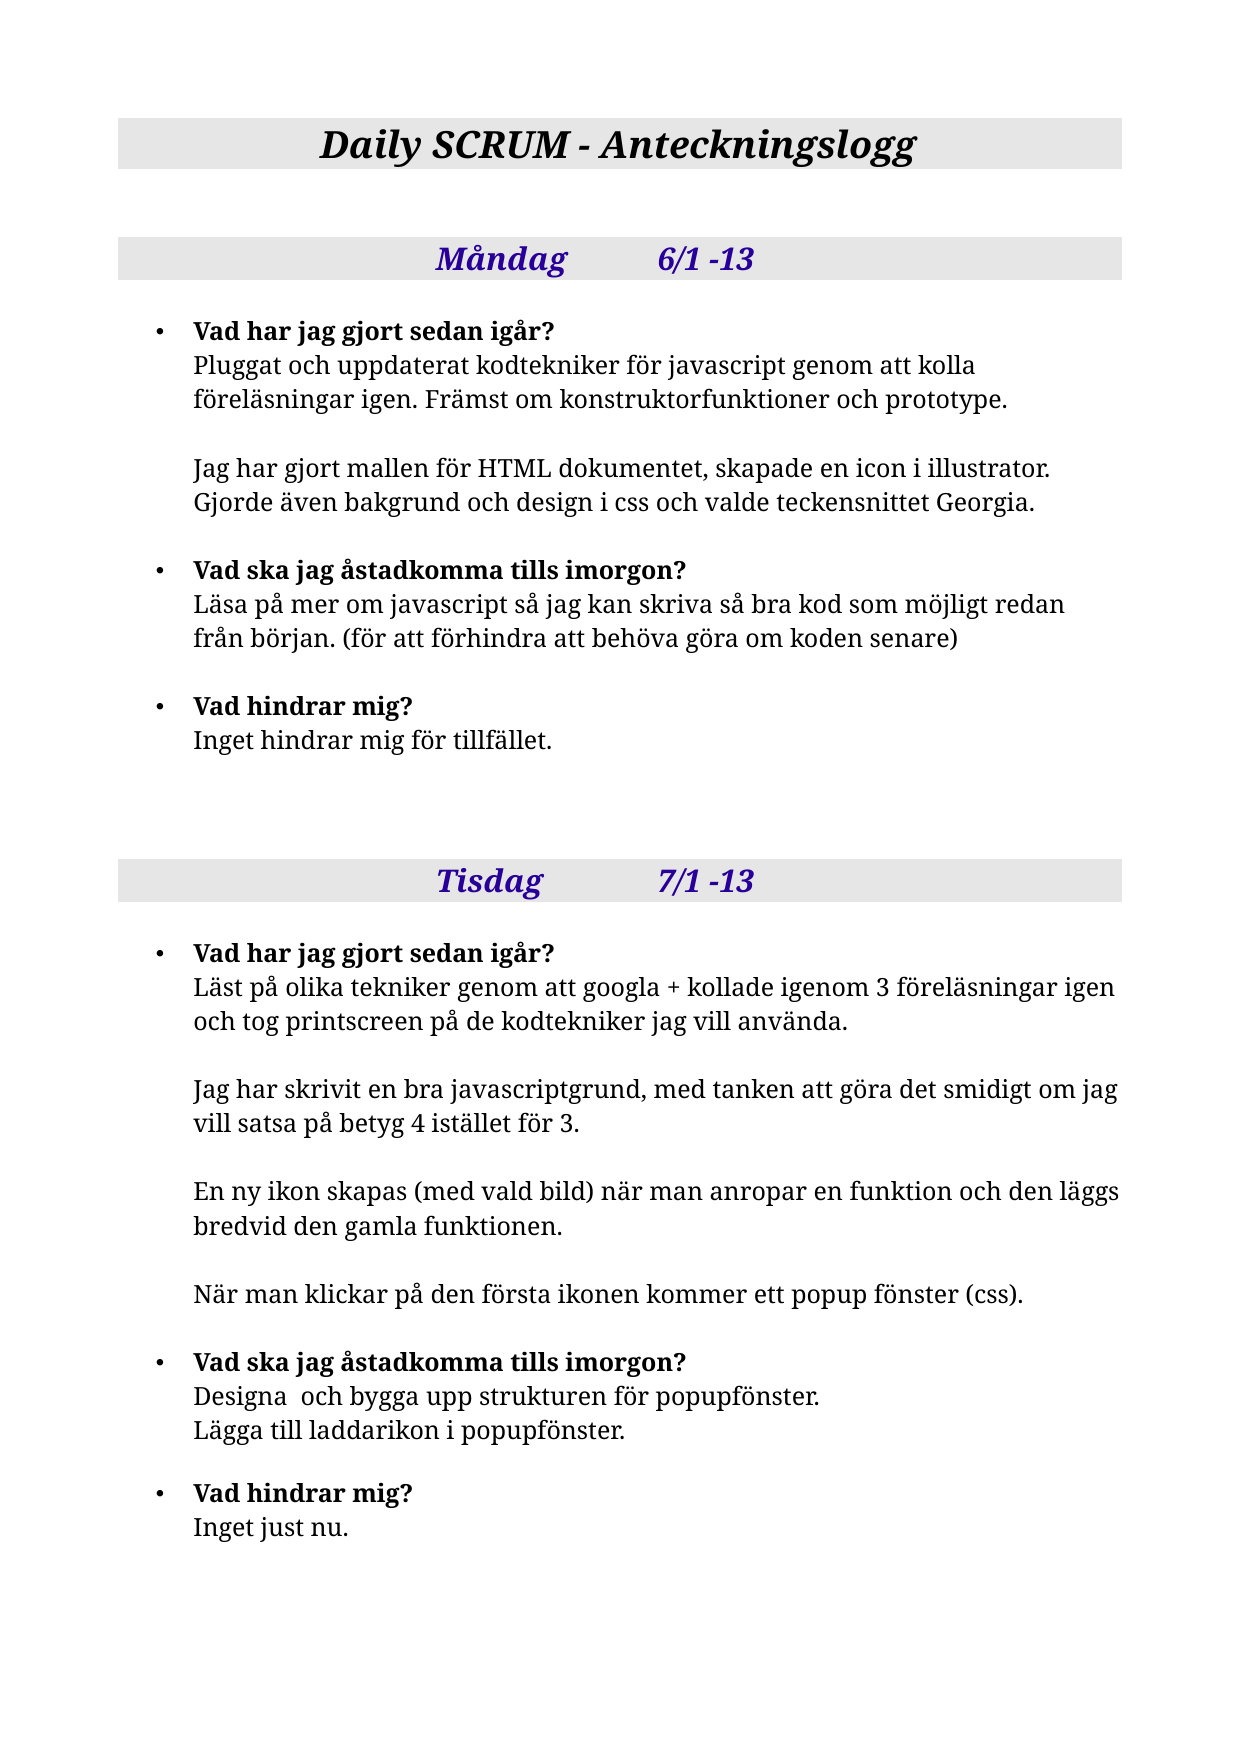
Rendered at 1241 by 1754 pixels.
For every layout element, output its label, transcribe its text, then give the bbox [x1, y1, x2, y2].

list Inget hindrar mig för tillfället. [156, 723, 1122, 757]
list Vad ska jag åstadkomma tills imorgon? Läsa på mer om javascript så jag kan skriva så bra kod som möjligt redan från början. (för att förhindra att behöva göra om koden senare) [156, 552, 1122, 654]
list Jag har gjort mallen för HTML dokumentet, skapade en icon i illustrator. [156, 450, 1122, 484]
list Vad har jag gjort sedan igår? [156, 314, 1122, 348]
text Daily SCRUM - Anteckningslogg [118, 118, 1122, 169]
list Pluggat och uppdaterat kodtekniker för javascript genom att kolla föreläsningar igen. Främst om konstruktorfunktioner och prototype. [156, 348, 1122, 416]
text Tisdag 7/1 -13 [118, 859, 1122, 902]
list Läst på olika tekniker genom att googla + kollade igenom 3 föreläsningar igen och tog printscreen på de kodtekniker jag vill använda. Jag har skrivit en bra javascriptgrund, med tanken att göra det smidigt om jag vill satsa på betyg 4 istället för 3. En ny ikon skapas (med vald bild) när man anropar en funktion och den läggs bredvid den gamla funktionen. När man klickar på den första ikonen kommer ett popup fönster (css). [156, 970, 1122, 1310]
list Gjorde även bakgrund och design i css och valde teckensnittet Georgia. [156, 484, 1122, 518]
list Vad ska jag åstadkomma tills imorgon? Designa och bygga upp strukturen för popupfönster. Lägga till laddarikon i popupfönster. [156, 1344, 1122, 1475]
list Inget just nu. [156, 1509, 1122, 1543]
list Vad har jag gjort sedan igår? [156, 936, 1122, 970]
list Vad hindrar mig? [156, 1475, 1122, 1509]
text Måndag 6/1 -13 [118, 237, 1122, 280]
list Vad hindrar mig? [156, 689, 1122, 723]
